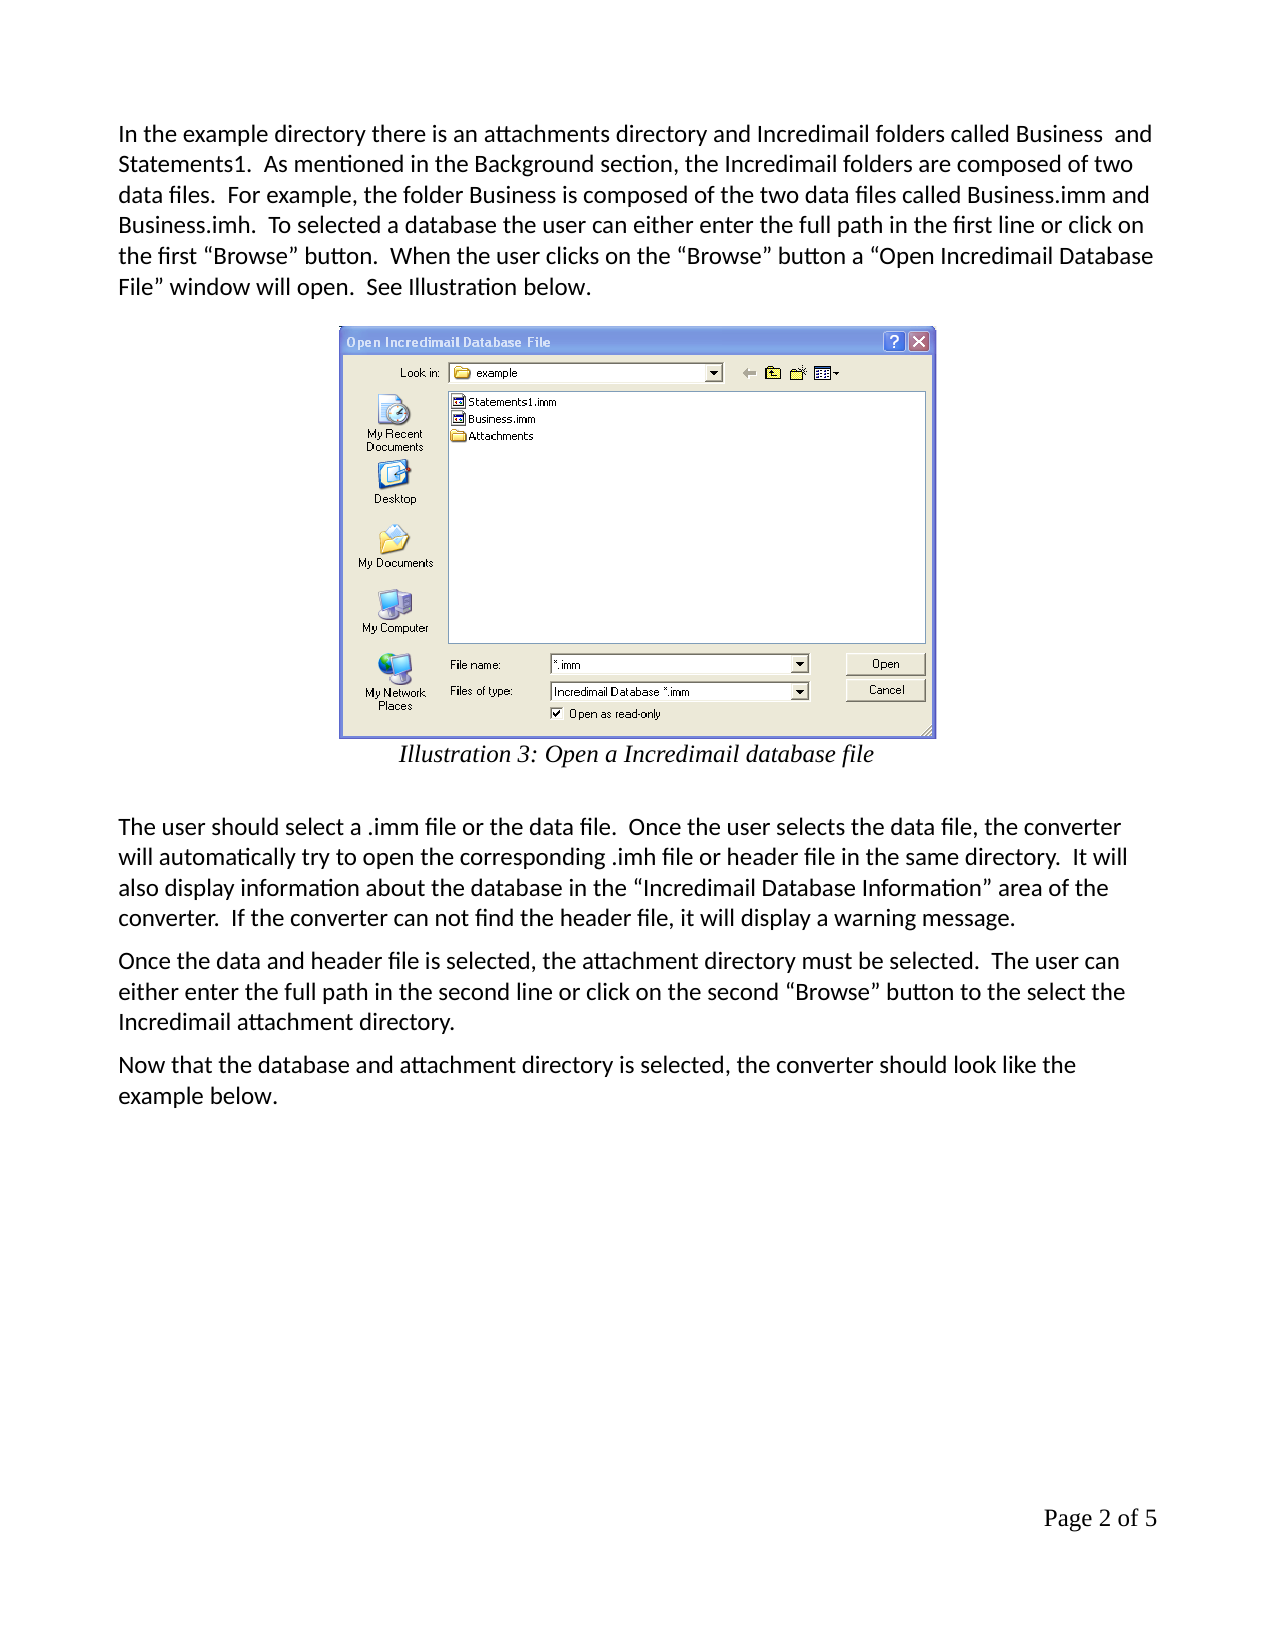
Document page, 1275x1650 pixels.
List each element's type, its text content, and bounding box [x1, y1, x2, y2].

text In the example directory there is an attachments directory and Incredimail folders called Business and Statements1. As mentioned in the Background section, the Incredimail folders are composed of two data files. For example, the folder Business is composed of the two data files called Business.imm and Business.imh. To selected a database the user can either enter the full path in the first line or click on the first “Browse” button. When the user clicks on the “Browse” button a “Open Incredimail Database File” window will open. See Illustration below. [118, 118, 1157, 301]
picture [339, 326, 937, 739]
text Illustration 3: Open a Incredimail database file [339, 739, 936, 768]
text Once the data and header file is selected, the attachment directory must be selected. The user can either enter the full path in the second line or click on the second “Browse” button to the select the Incredimail attachment directory. [118, 945, 1157, 1037]
text Now that the database and attachment directory is selected, the converter should look like the example below. [118, 1049, 1157, 1110]
text The user should select a .imm file or the data file. Once the user selects the data file, the converter will automatically try to open the corresponding .imh file or header file in the same directory. It will also display information about the database in the “Incredimail Database Information” area of the converter. If the converter can not find the header file, it will display a warning message. [118, 811, 1157, 933]
